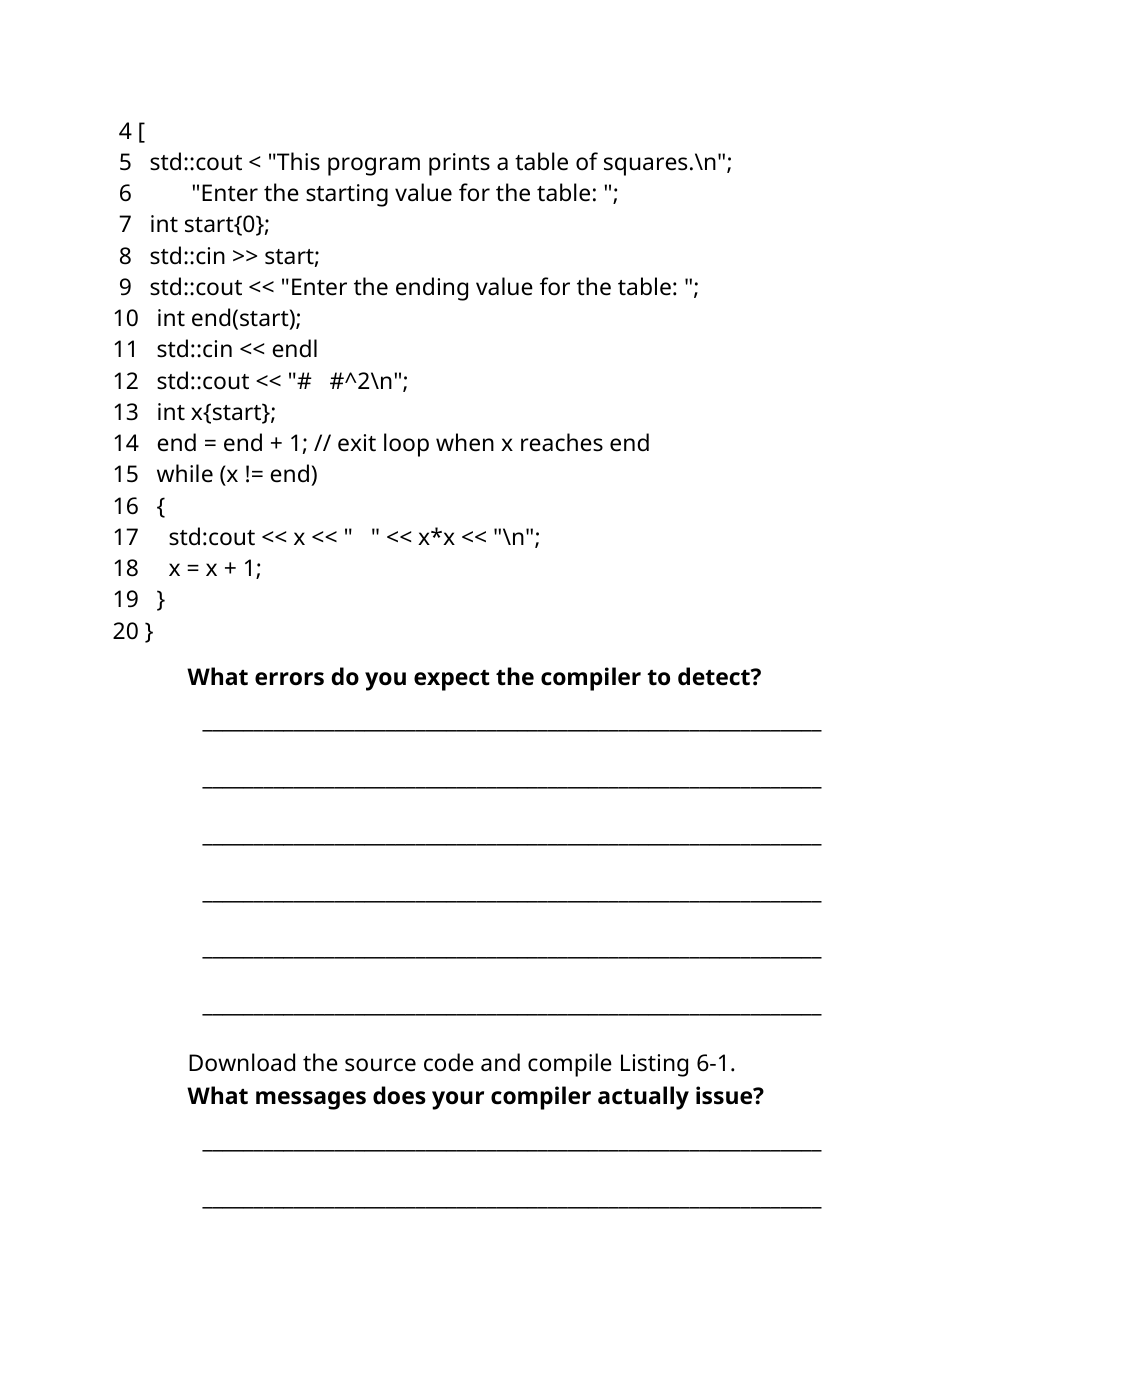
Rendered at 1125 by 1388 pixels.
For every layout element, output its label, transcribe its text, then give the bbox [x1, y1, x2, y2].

list _____________________________________________________________ [202, 931, 1012, 963]
text Download the source code and compile Listing 6-1. [112, 1045, 1012, 1078]
text 8 std::cin >> start; [112, 240, 1012, 271]
text 5 std::cout < "This program prints a table of squares.\n"; [112, 146, 1012, 177]
list _____________________________________________________________ [202, 1124, 1012, 1155]
text 13 int x{start}; [112, 396, 1012, 427]
text 14 end = end + 1; // exit loop when x reaches end [112, 427, 1012, 458]
text 19 } [112, 583, 1012, 615]
text What errors do you expect the compiler to detect? [112, 658, 1012, 692]
text 15 while (x != end) [112, 458, 1012, 490]
text 16 { [112, 490, 1012, 521]
list _____________________________________________________________ [202, 704, 1012, 736]
text 10 int end(start); [112, 302, 1012, 333]
text 9 std::cout << "Enter the ending value for the table: "; [112, 271, 1012, 302]
list _____________________________________________________________ [202, 988, 1012, 1019]
list _____________________________________________________________ [202, 818, 1012, 849]
text 20 } [112, 615, 1012, 646]
text 4 [ [112, 115, 1012, 146]
text 7 int start{0}; [112, 208, 1012, 240]
list _____________________________________________________________ [202, 874, 1012, 906]
list _____________________________________________________________ [202, 1181, 1012, 1212]
text 17 std:cout << x << " " << x*x << "\n"; [112, 521, 1012, 552]
text 6 "Enter the starting value for the table: "; [112, 177, 1012, 208]
text 18 x = x + 1; [112, 552, 1012, 583]
text 12 std::cout << "# #^2\n"; [112, 365, 1012, 396]
text What messages does your compiler actually issue? [112, 1078, 1012, 1112]
text 11 std::cin << endl [112, 333, 1012, 365]
list _____________________________________________________________ [202, 761, 1012, 792]
